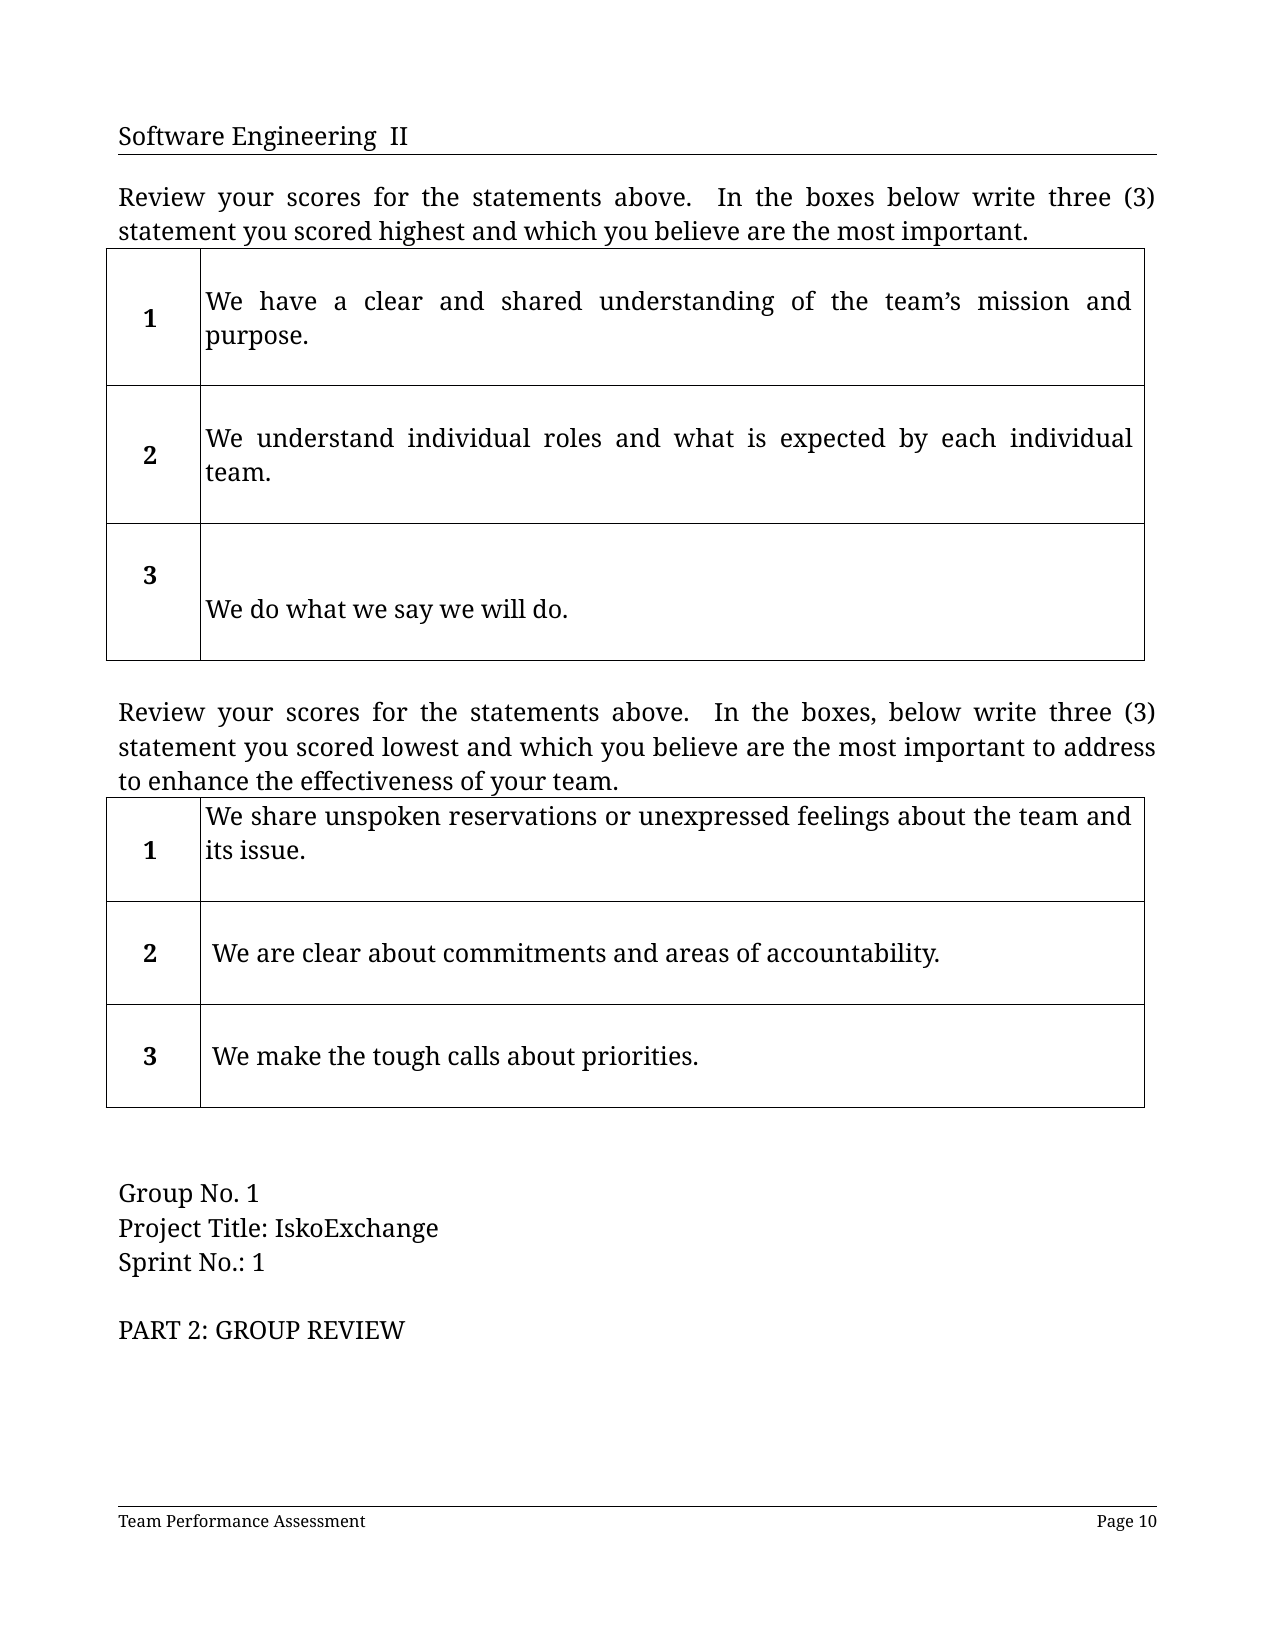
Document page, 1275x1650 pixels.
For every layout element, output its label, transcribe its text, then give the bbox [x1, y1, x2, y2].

table_cell 3 [107, 1005, 200, 1107]
table_cell We make the tough calls about priorities. [201, 1005, 1144, 1107]
text Group No. 1 [118, 1176, 1157, 1210]
table_cell We understand individual roles and what is expected by each individual team. [201, 386, 1144, 523]
table_cell We do what we say we will do. [201, 524, 1144, 660]
table_cell 3 [107, 524, 200, 660]
table_header We share unspoken reservations or unexpressed feelings about the team and its issue. [201, 798, 1144, 901]
table_header 1 [107, 249, 200, 385]
text PART 2: GROUP REVIEW [118, 1312, 1157, 1346]
table_header We have a clear and shared understanding of the team’s mission and purpose. [201, 249, 1144, 385]
text Project Title: IskoExchange [118, 1210, 1157, 1244]
table_header 1 [107, 798, 200, 901]
table_cell 2 [107, 902, 200, 1004]
table_cell We are clear about commitments and areas of accountability. [201, 902, 1144, 1004]
table_cell 2 [107, 386, 200, 523]
text Sprint No.: 1 [118, 1244, 1157, 1278]
text Review your scores for the statements above. In the boxes below write three (3) statement you scored highest and which you believe are the most important. [118, 180, 1157, 248]
text Review your scores for the statements above. In the boxes, below write three (3) statement you scored lowest and which you believe are the most important to address to enhance the effectiveness of your team. [118, 695, 1157, 797]
